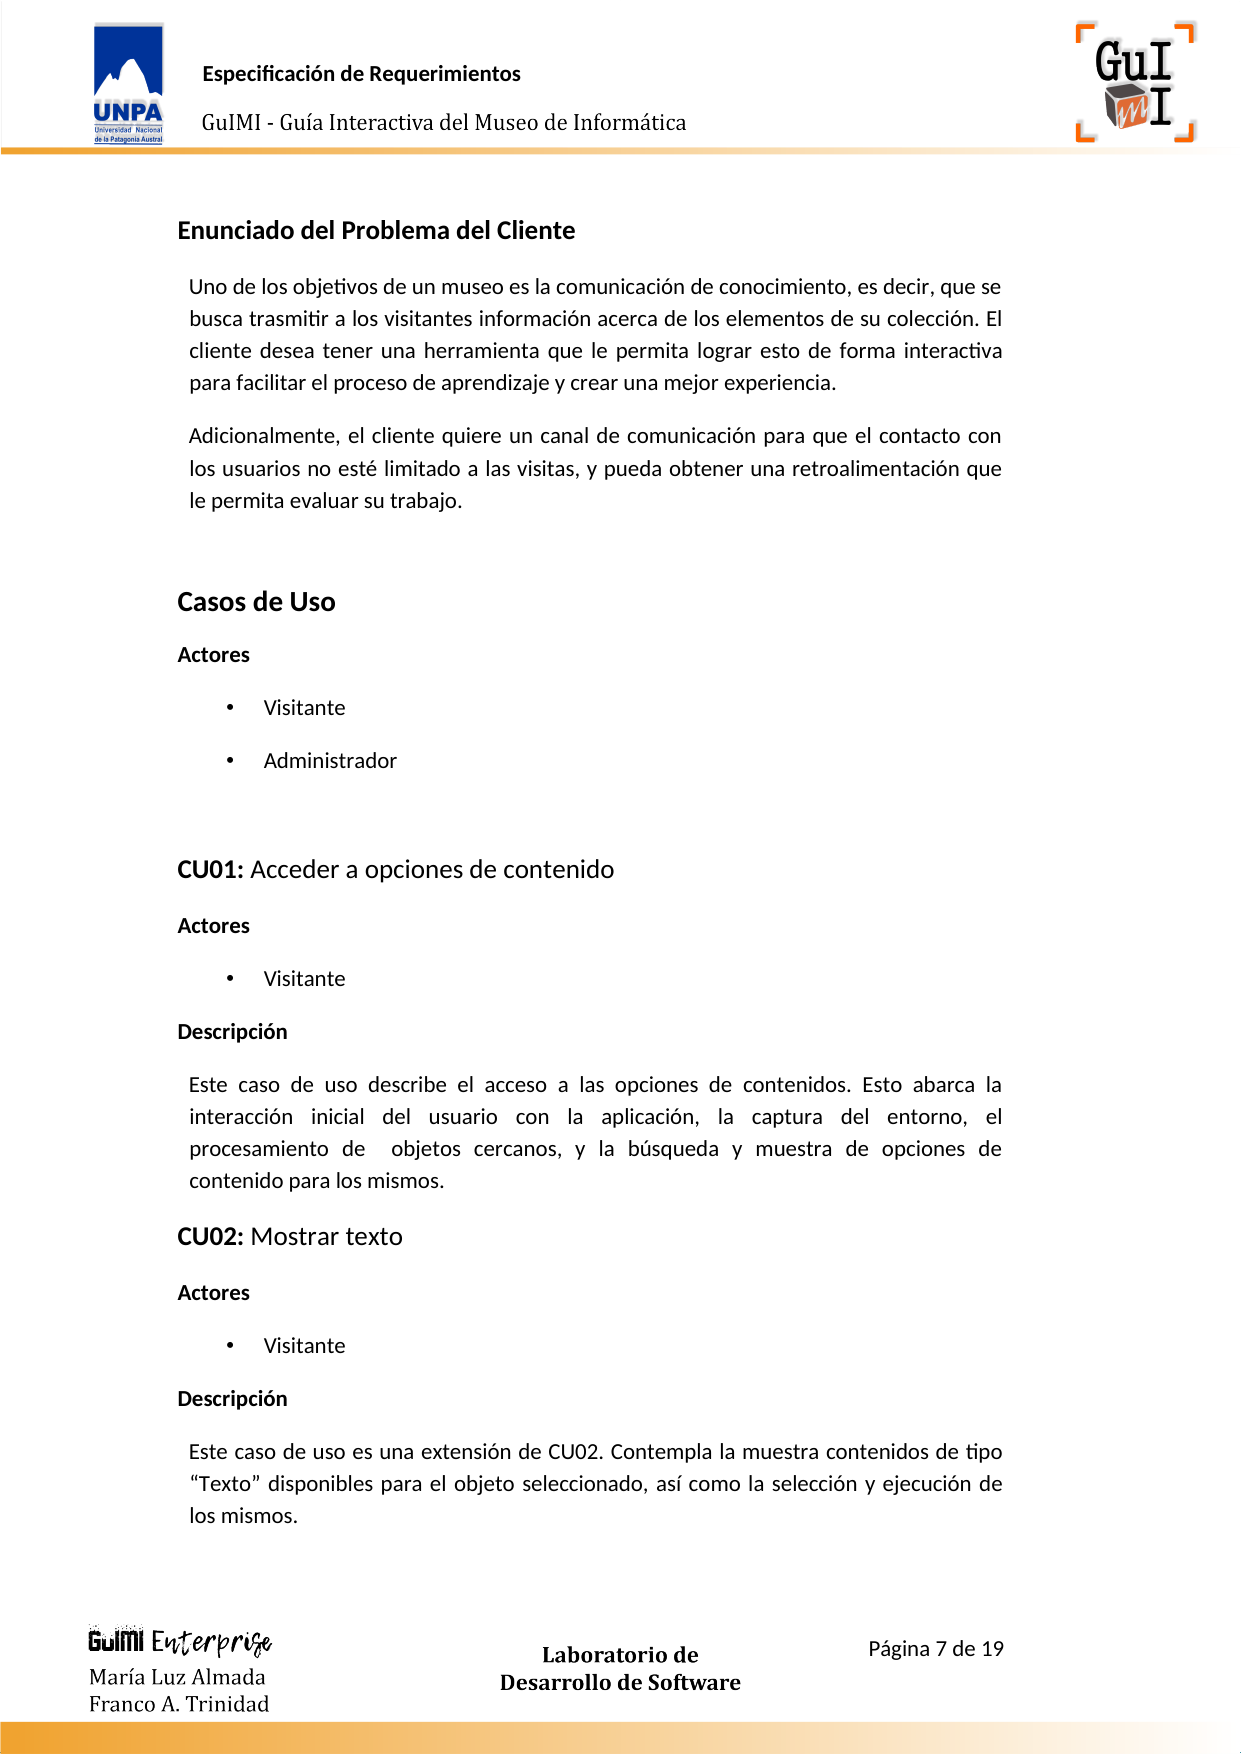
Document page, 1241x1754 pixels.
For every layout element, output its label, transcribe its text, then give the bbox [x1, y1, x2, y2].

picture [0, 0, 1241, 155]
list Visitante [226, 964, 1004, 992]
text Descripción [177, 1384, 1004, 1412]
text Actores [177, 1278, 1004, 1306]
list Visitante [226, 1331, 1004, 1359]
text Actores [177, 640, 1004, 668]
text Actores [177, 911, 1004, 939]
text Casos de Uso [177, 583, 1004, 619]
picture [0, 1613, 1241, 1754]
list Administrador [226, 746, 1004, 774]
list Visitante [226, 693, 1004, 721]
text Uno de los objetivos de un museo es la comunicación de conocimiento, es decir, que se busca trasmitir a los visitantes información acerca de los elementos de su colección. El cliente desea tener una herramienta que le permita lograr esto de forma interactiva para facilitar el proceso de aprendizaje y crear una mejor experiencia. [188, 272, 1004, 396]
text Adicionalmente, el cliente quiere un canal de comunicación para que el contacto con los usuarios no esté limitado a las visitas, y pueda obtener una retroalimentación que le permita evaluar su trabajo. [188, 421, 1004, 514]
text Este caso de uso describe el acceso a las opciones de contenidos. Esto abarca la interacción inicial del usuario con la aplicación, la captura del entorno, el procesamiento de objetos cercanos, y la búsqueda y muestra de opciones de contenido para los mismos. [188, 1070, 1004, 1194]
text CU02: Mostrar texto [177, 1219, 1004, 1252]
text CU01: Acceder a opciones de contenido [177, 852, 1004, 885]
text Enunciado del Problema del Cliente [177, 213, 1004, 246]
text Este caso de uso es una extensión de CU02. Contempla la muestra contenidos de tipo “Texto” disponibles para el objeto seleccionado, así como la selección y ejecución de los mismos. [188, 1437, 1004, 1530]
text Descripción [177, 1017, 1004, 1045]
